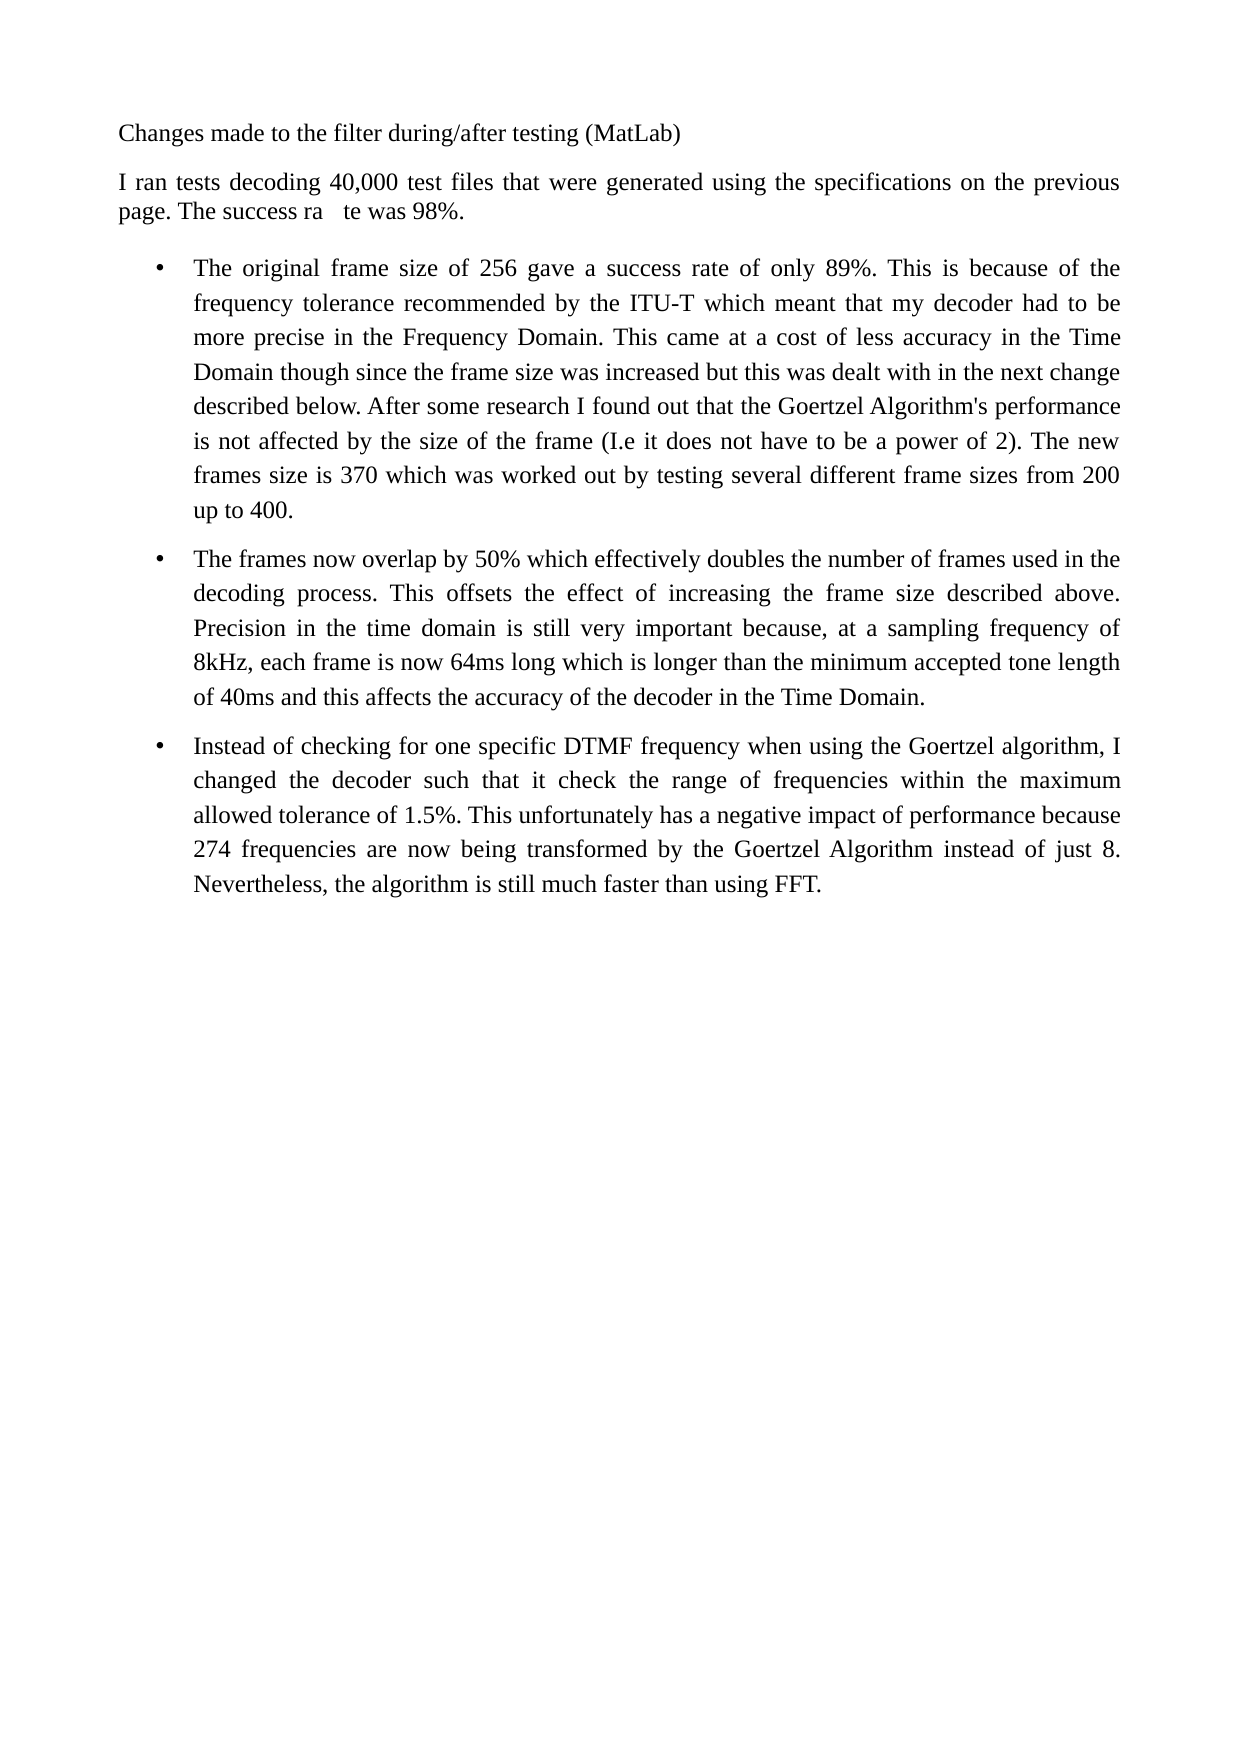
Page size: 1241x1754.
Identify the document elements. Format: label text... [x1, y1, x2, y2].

text I ran tests decoding 40,000 test files that were generated using the specifications on the previous page. The success ra te was 98%. [118, 167, 1122, 225]
text Changes made to the filter during/after testing (MatLab) [118, 118, 1122, 147]
list The original frame size of 256 gave a success rate of only 89%. This is because of the frequency tolerance recommended by the ITU-T which meant that my decoder had to be more precise in the Frequency Domain. This came at a cost of less accuracy in the Time Domain though since the frame size was increased but this was dealt with in the next change described below. After some research I found out that the Goertzel Algorithm's performance is not affected by the size of the frame (I.e it does not have to be a power of 2). The new frames size is 370 which was worked out by testing several different frame sizes from 200 up to 400. [156, 253, 1122, 523]
list Instead of checking for one specific DTMF frequency when using the Goertzel algorithm, I changed the decoder such that it check the range of frequencies within the maximum allowed tolerance of 1.5%. This unfortunately has a negative impact of performance because 274 frequencies are now being transformed by the Goertzel Algorithm instead of just 8. Nevertheless, the algorithm is still much faster than using FFT. [156, 731, 1122, 897]
list The frames now overlap by 50% which effectively doubles the number of frames used in the decoding process. This offsets the effect of increasing the frame size described above. Precision in the time domain is still very important because, at a sampling frequency of 8kHz, each frame is now 64ms long which is longer than the minimum accepted tone length of 40ms and this affects the accuracy of the decoder in the Time Domain. [156, 544, 1122, 711]
